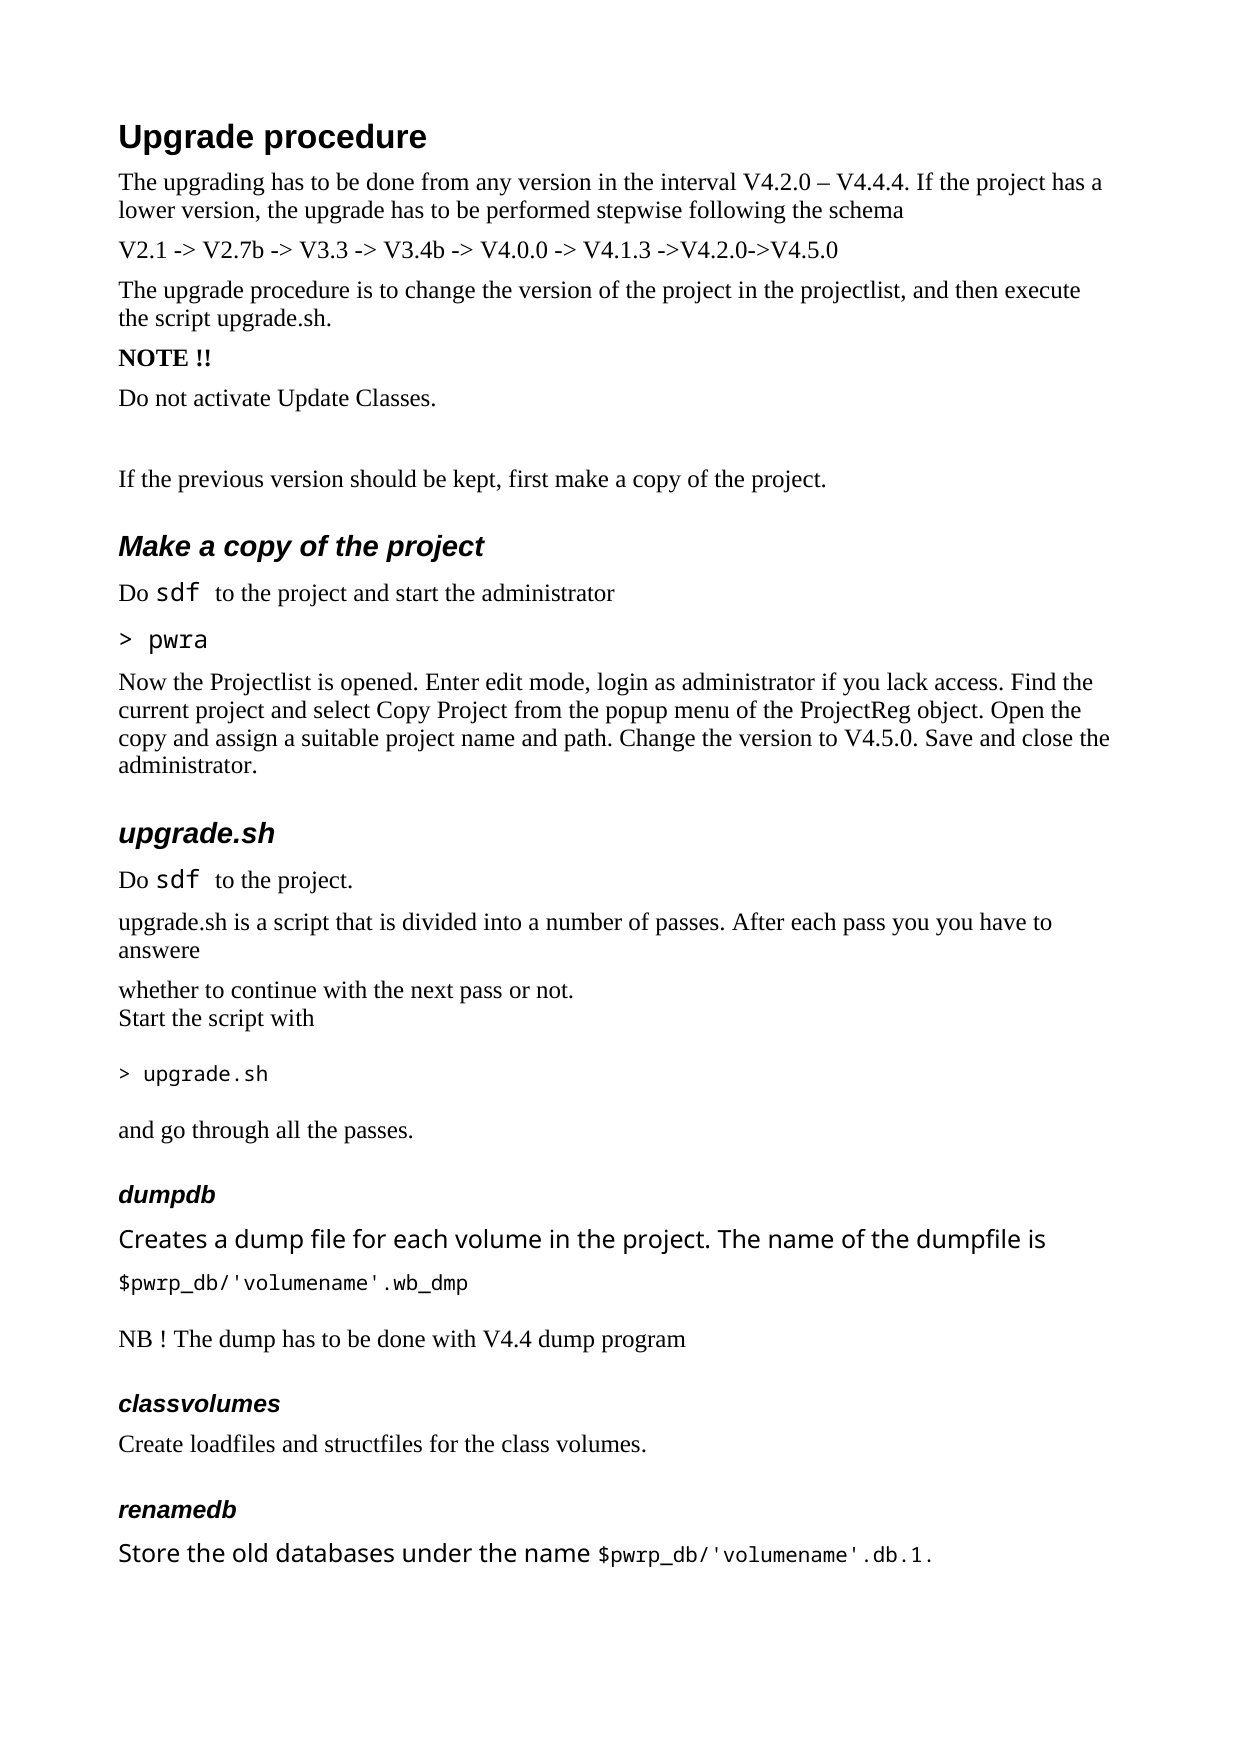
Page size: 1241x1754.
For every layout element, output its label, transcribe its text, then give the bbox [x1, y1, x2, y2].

text If the previous version should be kept, first make a copy of the project. [118, 465, 1122, 492]
text V2.1 -> V2.7b -> V3.3 -> V3.4b -> V4.0.0 -> V4.1.3 ->V4.2.0->V4.5.0 [118, 236, 1122, 264]
text The upgrade procedure is to change the version of the project in the projectlist, and then execute the script upgrade.sh. [118, 276, 1122, 332]
subtitle dumpdb [118, 1181, 1122, 1209]
text Create loadfiles and structfiles for the class volumes. [118, 1430, 1122, 1458]
text NOTE !! [118, 344, 1122, 372]
text $pwrp_db/'volumename'.wb_dmp [118, 1268, 1122, 1297]
subtitle Make a copy of the project [118, 530, 1122, 563]
subtitle renamedb [118, 1496, 1122, 1523]
text whether to continue with the next pass or not. [118, 976, 1122, 1004]
text and go through all the passes. [118, 1116, 1122, 1144]
text The upgrading has to be done from any version in the interval V4.2.0 – V4.4.4. If the project has a lower version, the upgrade has to be performed stepwise following the schema [118, 168, 1122, 223]
text Start the script with [118, 1004, 1122, 1032]
text Store the old databases under the name $pwrp_db/'volumename'.db.1. [118, 1536, 1122, 1570]
subtitle Upgrade procedure [118, 118, 1122, 156]
text Creates a dump file for each volume in the project. The name of the dumpfile is [118, 1222, 1122, 1256]
text upgrade.sh is a script that is divided into a number of passes. After each pass you you have to answere [118, 908, 1122, 964]
text Do sdf to the project. [118, 862, 1122, 896]
text Do sdf to the project and start the administrator [118, 575, 1122, 609]
subtitle upgrade.sh [118, 817, 1122, 849]
text Now the Projectlist is opened. Enter edit mode, login as administrator if you lack access. Find the current project and select Copy Project from the popup menu of the ProjectReg object. Open the copy and assign a suitable project name and path. Change the version to V4.5.0. Save and close the administrator. [118, 668, 1122, 779]
text > upgrade.sh [118, 1059, 1122, 1088]
subtitle classvolumes [118, 1390, 1122, 1418]
text > pwra [118, 622, 1122, 656]
text Do not activate Update Classes. [118, 384, 1122, 412]
text NB ! The dump has to be done with V4.4 dump program [118, 1325, 1122, 1353]
